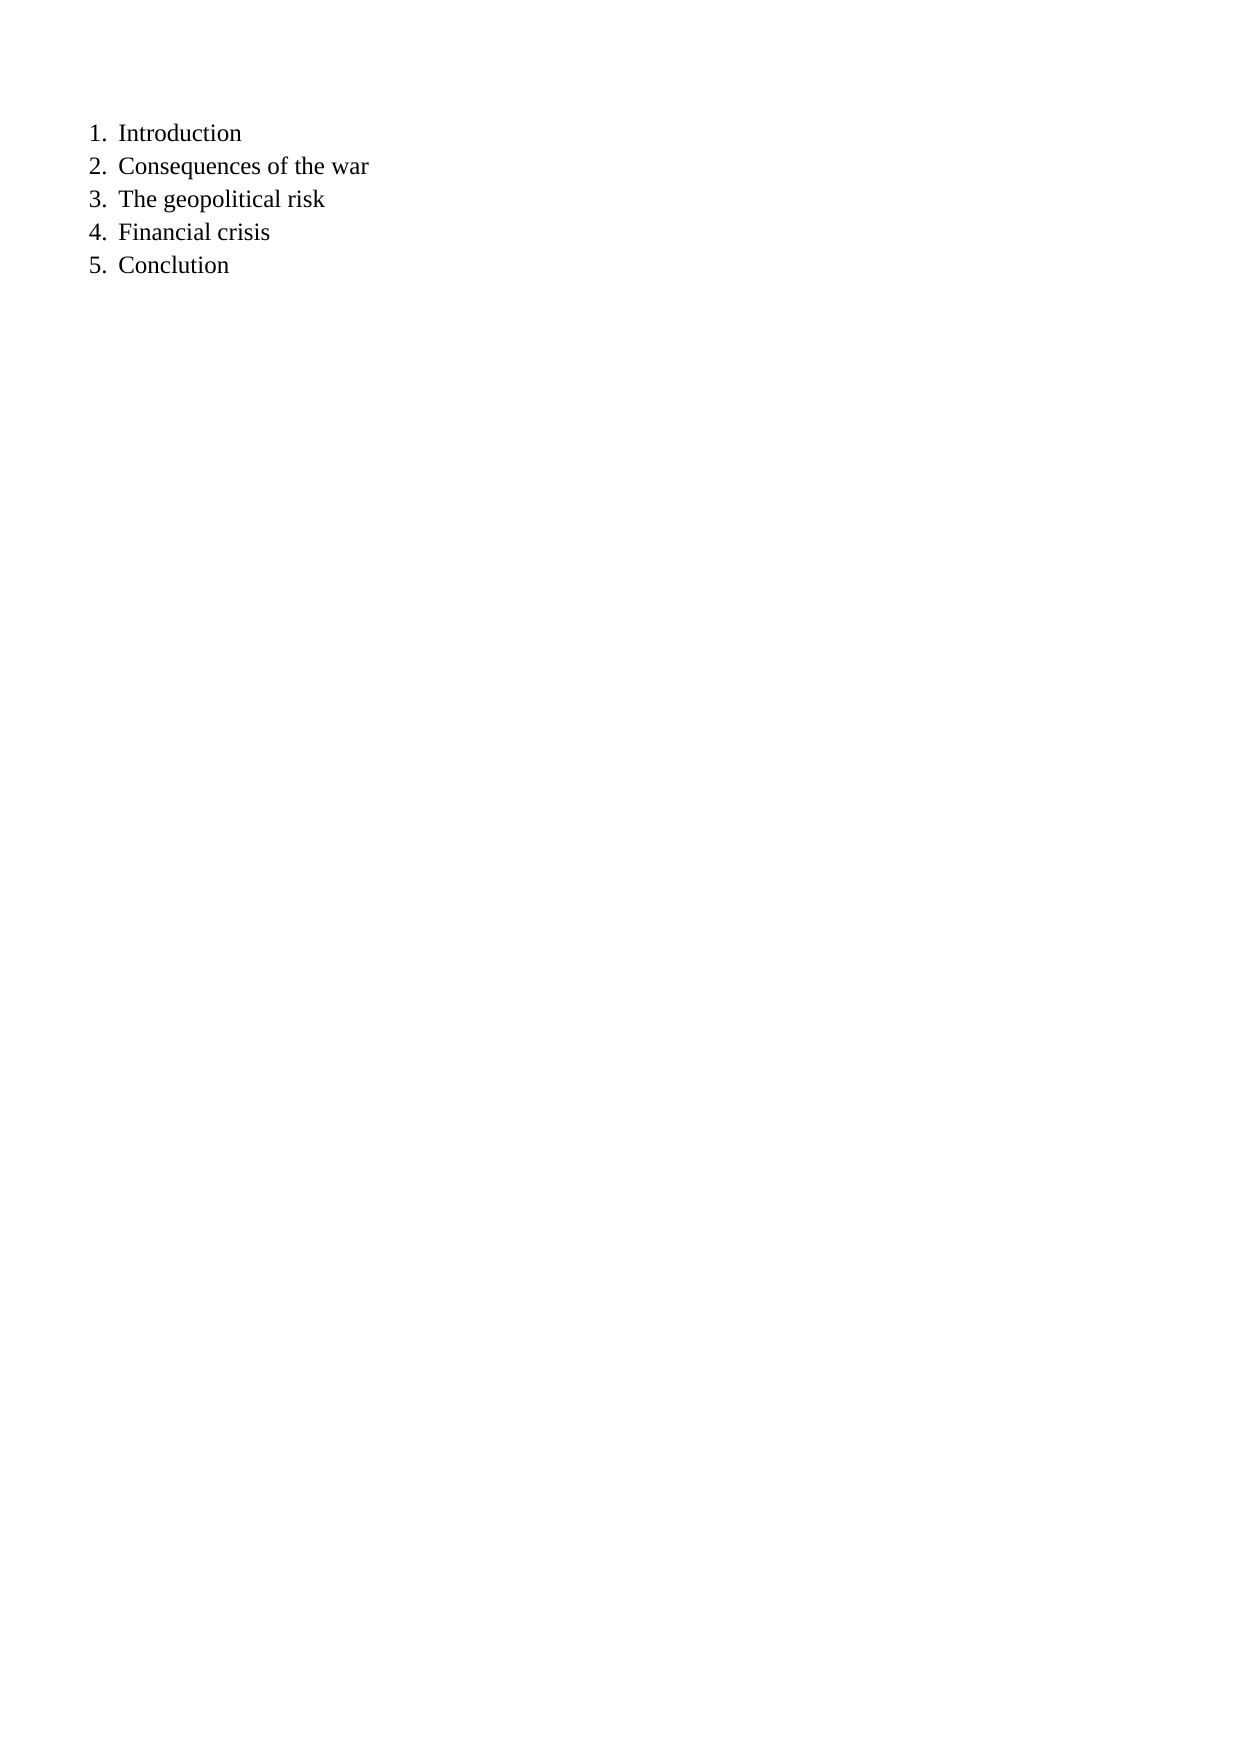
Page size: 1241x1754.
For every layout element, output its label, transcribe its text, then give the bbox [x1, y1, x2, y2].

list Consequences of the war [118, 151, 1122, 180]
list Introduction [118, 118, 1122, 147]
list The geopolitical risk [118, 184, 1122, 213]
list Conclution [118, 250, 1122, 279]
list Financial crisis [118, 217, 1122, 246]
